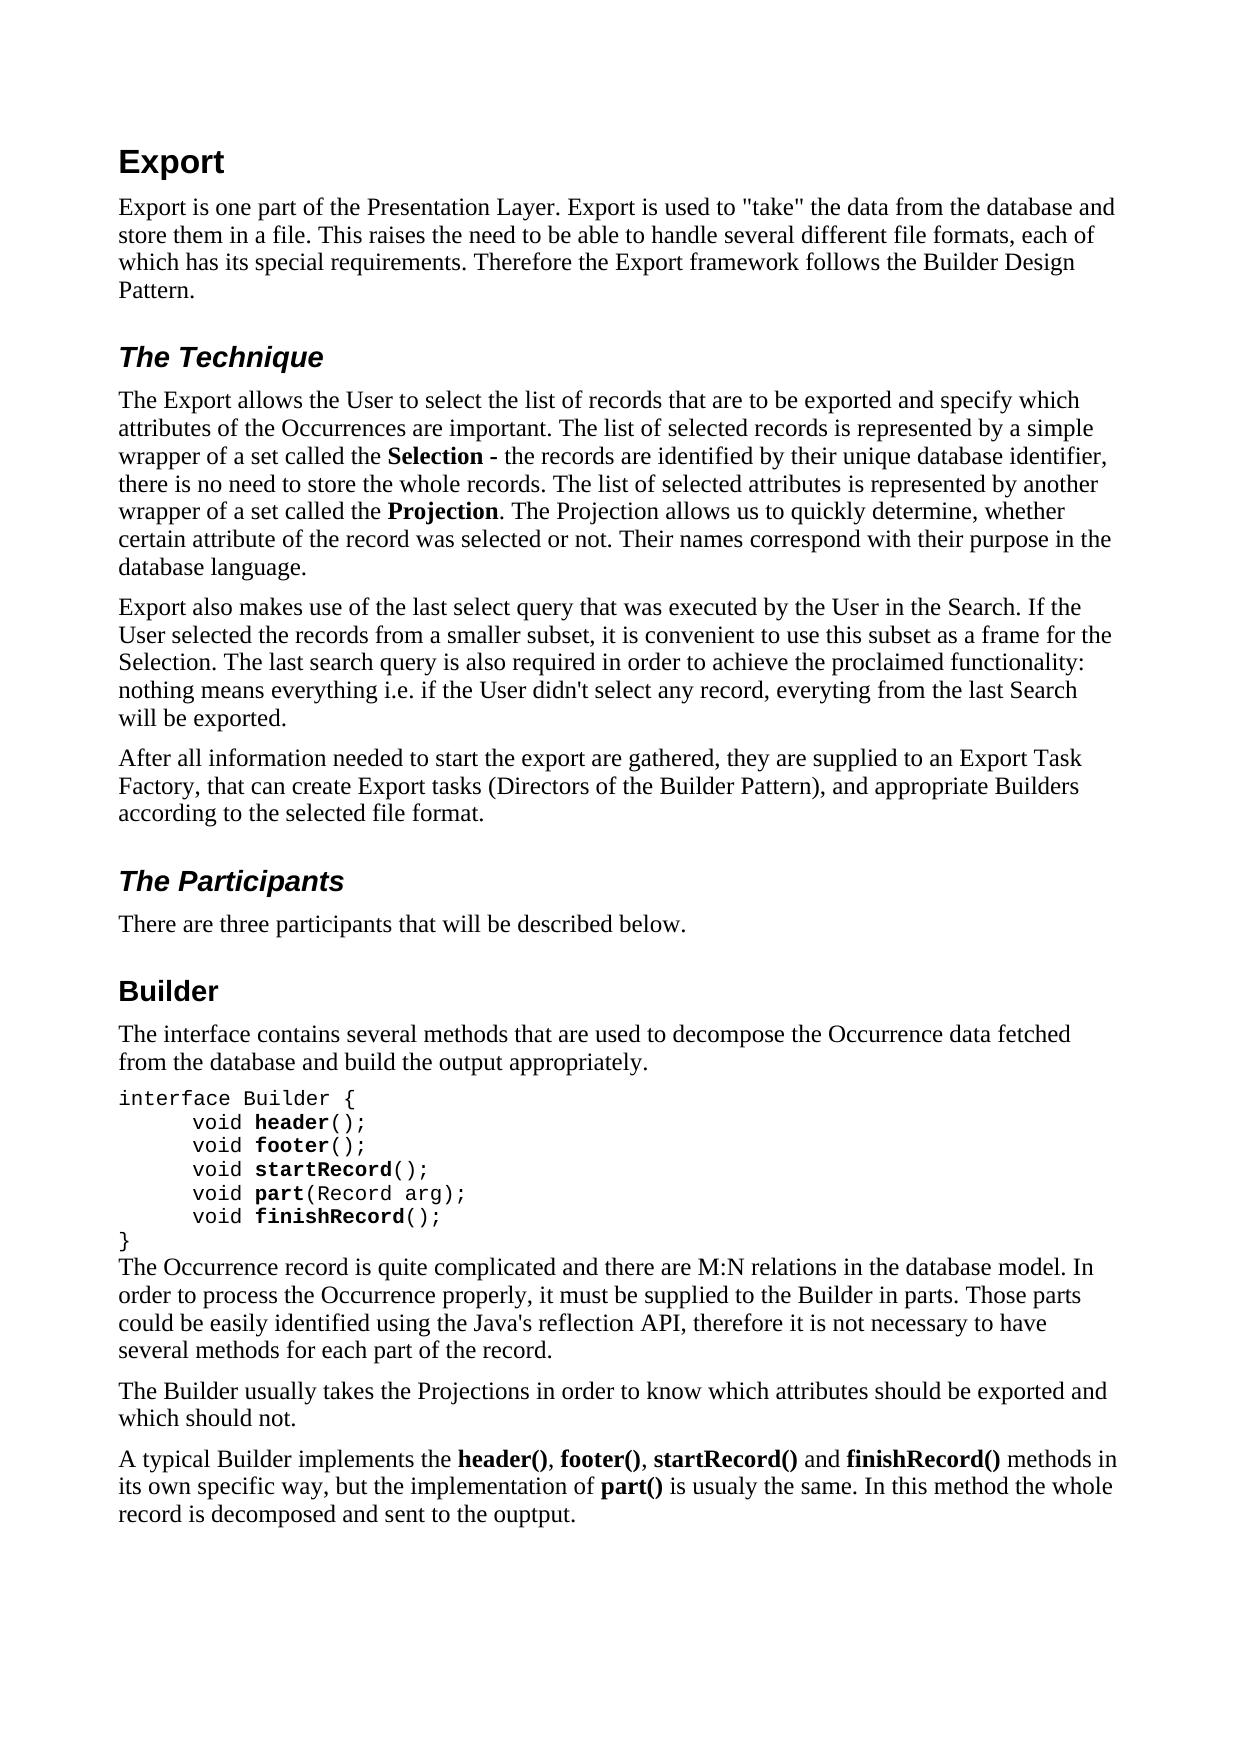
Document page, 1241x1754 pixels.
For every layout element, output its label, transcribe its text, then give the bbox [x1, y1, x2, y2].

text The Occurrence record is quite complicated and there are M:N relations in the database model. In order to process the Occurrence properly, it must be supplied to the Builder in parts. Those parts could be easily identified using the Java's reflection API, therefore it is not necessary to have several methods for each part of the record. [118, 1253, 1122, 1364]
text void startRecord(); [192, 1159, 1122, 1183]
text A typical Builder implements the header(), footer(), startRecord() and finishRecord() methods in its own specific way, but the implementation of part() is usualy the same. In this method the whole record is decomposed and sent to the ouptput. [118, 1445, 1122, 1528]
text The Export allows the User to select the list of records that are to be exported and specify which attributes of the Occurrences are important. The list of selected records is represented by a simple wrapper of a set called the Selection - the records are identified by their unique database identifier, there is no need to store the whole records. The list of selected attributes is represented by another wrapper of a set called the Projection. The Projection allows us to quickly determine, whether certain attribute of the record was selected or not. Their names correspond with their purpose in the database language. [118, 387, 1122, 581]
subtitle The Participants [118, 865, 1122, 897]
subtitle Export [118, 143, 1122, 181]
text The interface contains several methods that are used to decompose the Occurrence data fetched from the database and build the output appropriately. [118, 1020, 1122, 1076]
text } [118, 1230, 1122, 1253]
text Export is one part of the Presentation Layer. Export is used to "take" the data from the database and store them in a file. This raises the need to be able to handle several different file formats, each of which has its special requirements. Therefore the Export framework follows the Builder Design Pattern. [118, 193, 1122, 304]
text void part(Record arg); [192, 1183, 1122, 1206]
text void finishRecord(); [192, 1206, 1122, 1230]
text After all information needed to start the export are gathered, they are supplied to an Export Task Factory, that can create Export tasks (Directors of the Builder Pattern), and appropriate Builders according to the selected file format. [118, 744, 1122, 827]
subtitle The Technique [118, 341, 1122, 374]
subtitle Builder [118, 975, 1122, 1008]
text void header(); [192, 1112, 1122, 1135]
text void footer(); [192, 1135, 1122, 1159]
text The Builder usually takes the Projections in order to know which attributes should be exported and which should not. [118, 1377, 1122, 1432]
text There are three participants that will be described below. [118, 910, 1122, 937]
text interface Builder { [118, 1088, 1122, 1112]
text Export also makes use of the last select query that was executed by the User in the Search. If the User selected the records from a smaller subset, it is convenient to use this subset as a frame for the Selection. The last search query is also required in order to achieve the proclaimed functionality: nothing means everything i.e. if the User didn't select any record, everyting from the last Search will be exported. [118, 593, 1122, 732]
